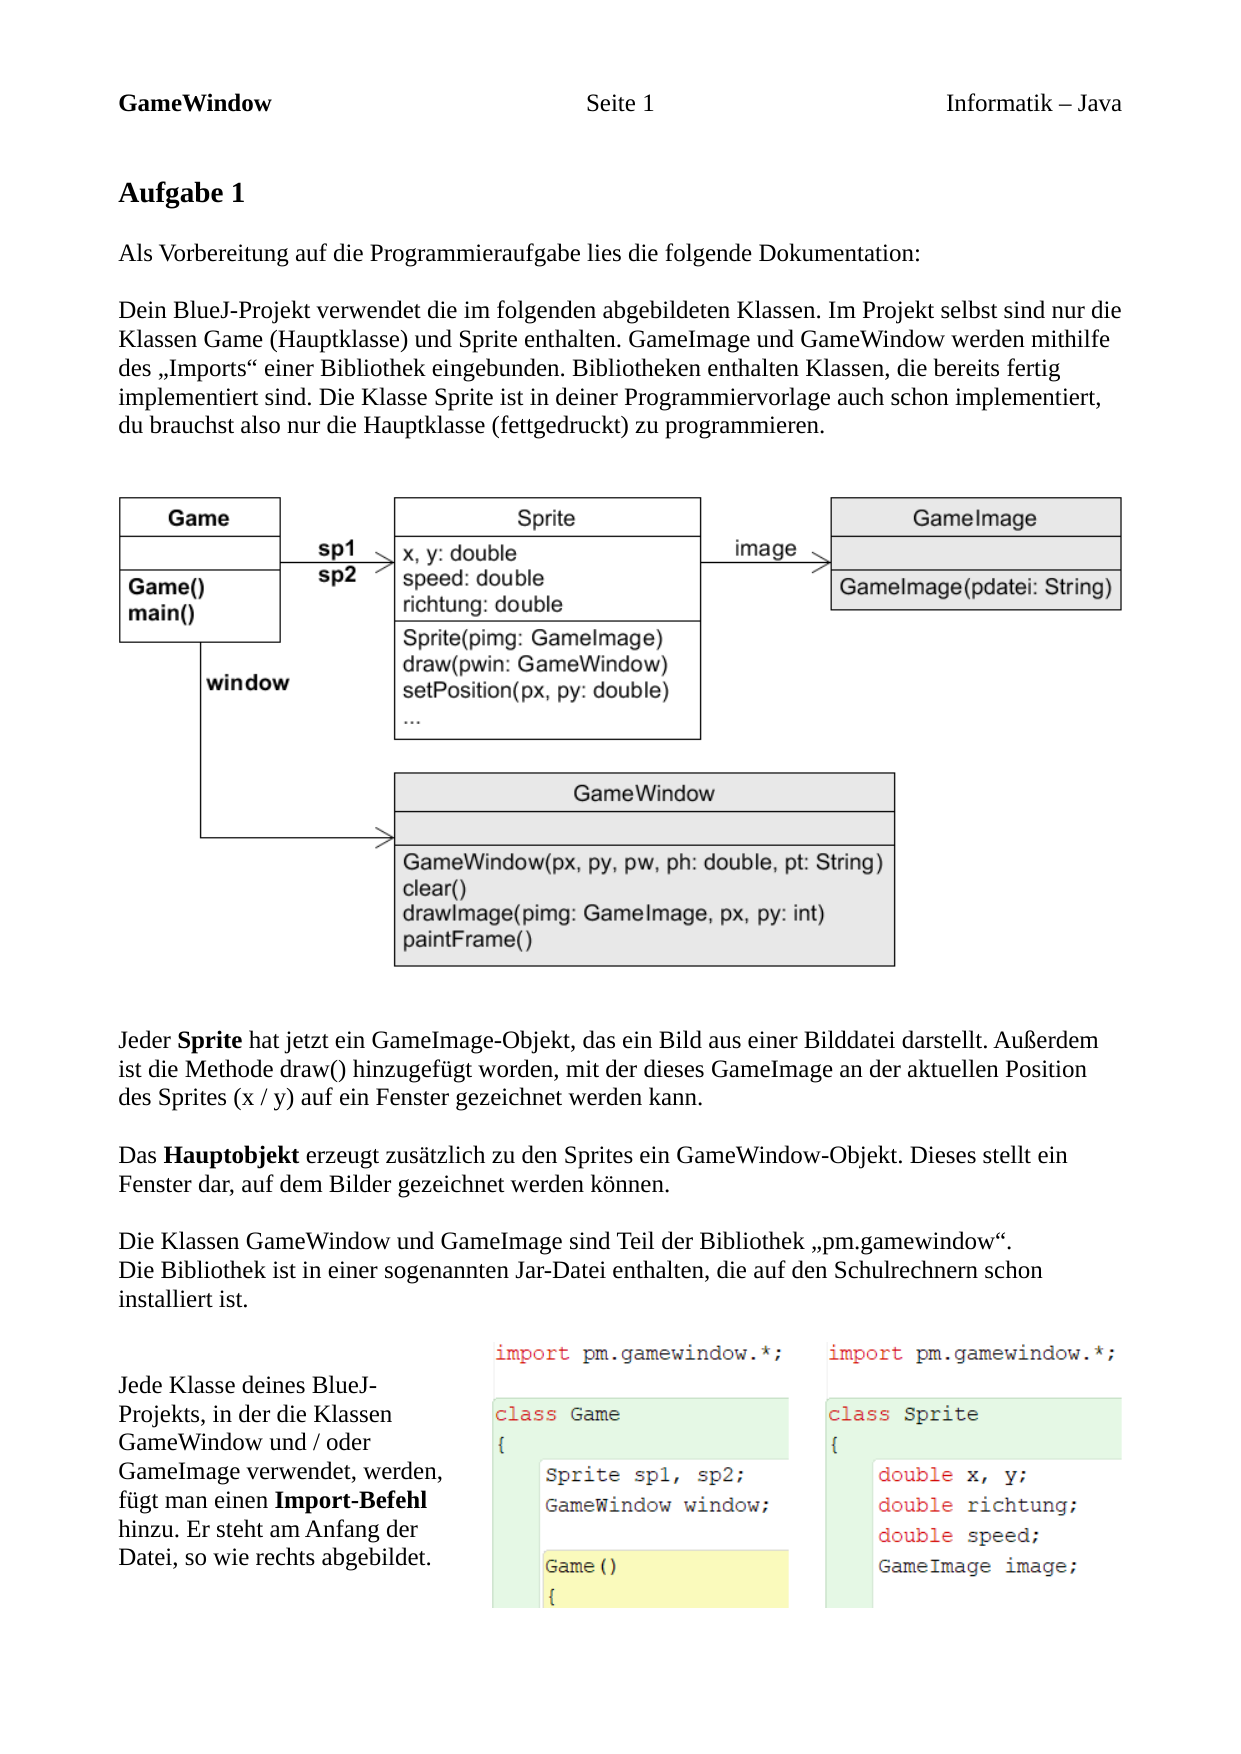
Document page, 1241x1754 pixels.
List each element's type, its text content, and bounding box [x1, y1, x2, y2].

text Jede Klasse deines BlueJ-Projekts, in der die Klassen GameWindow und / oder GameImage verwendet, werden, fügt man einen Import-Befehl hinzu. Er steht am Anfang der Datei, so wie rechts abgebildet. [118, 1370, 491, 1600]
text Aufgabe 1 [118, 176, 1122, 209]
text Das Hauptobjekt erzeugt zusätzlich zu den Sprites ein GameWindow-Objekt. Dieses stellt ein Fenster dar, auf dem Bilder gezeichnet werden können. [118, 1140, 1122, 1197]
picture [118, 496, 1123, 968]
text Die Klassen GameWindow und GameImage sind Teil der Bibliothek „pm.gamewindow“. [118, 1226, 1122, 1255]
picture [491, 1342, 1122, 1608]
text Die Bibliothek ist in einer sogenannten Jar-Datei enthalten, die auf den Schulrechnern schon installiert ist. [118, 1255, 1122, 1312]
text Als Vorbereitung auf die Programmieraufgabe lies die folgende Dokumentation: [118, 238, 1122, 267]
text Jeder Sprite hat jetzt ein GameImage-Objekt, das ein Bild aus einer Bilddatei darstellt. Außerdem ist die Methode draw() hinzugefügt worden, mit der dieses GameImage an der aktuellen Position des Sprites (x / y) auf ein Fenster gezeichnet werden kann. [118, 1025, 1122, 1111]
text Dein BlueJ-Projekt verwendet die im folgenden abgebildeten Klassen. Im Projekt selbst sind nur die Klassen Game (Hauptklasse) und Sprite enthalten. GameImage und GameWindow werden mithilfe des „Imports“ einer Bibliothek eingebunden. Bibliotheken enthalten Klassen, die bereits fertig implementiert sind. Die Klasse Sprite ist in deiner Programmiervorlage auch schon implementiert, du brauchst also nur die Hauptklasse (fettgedruckt) zu programmieren. [118, 295, 1122, 439]
